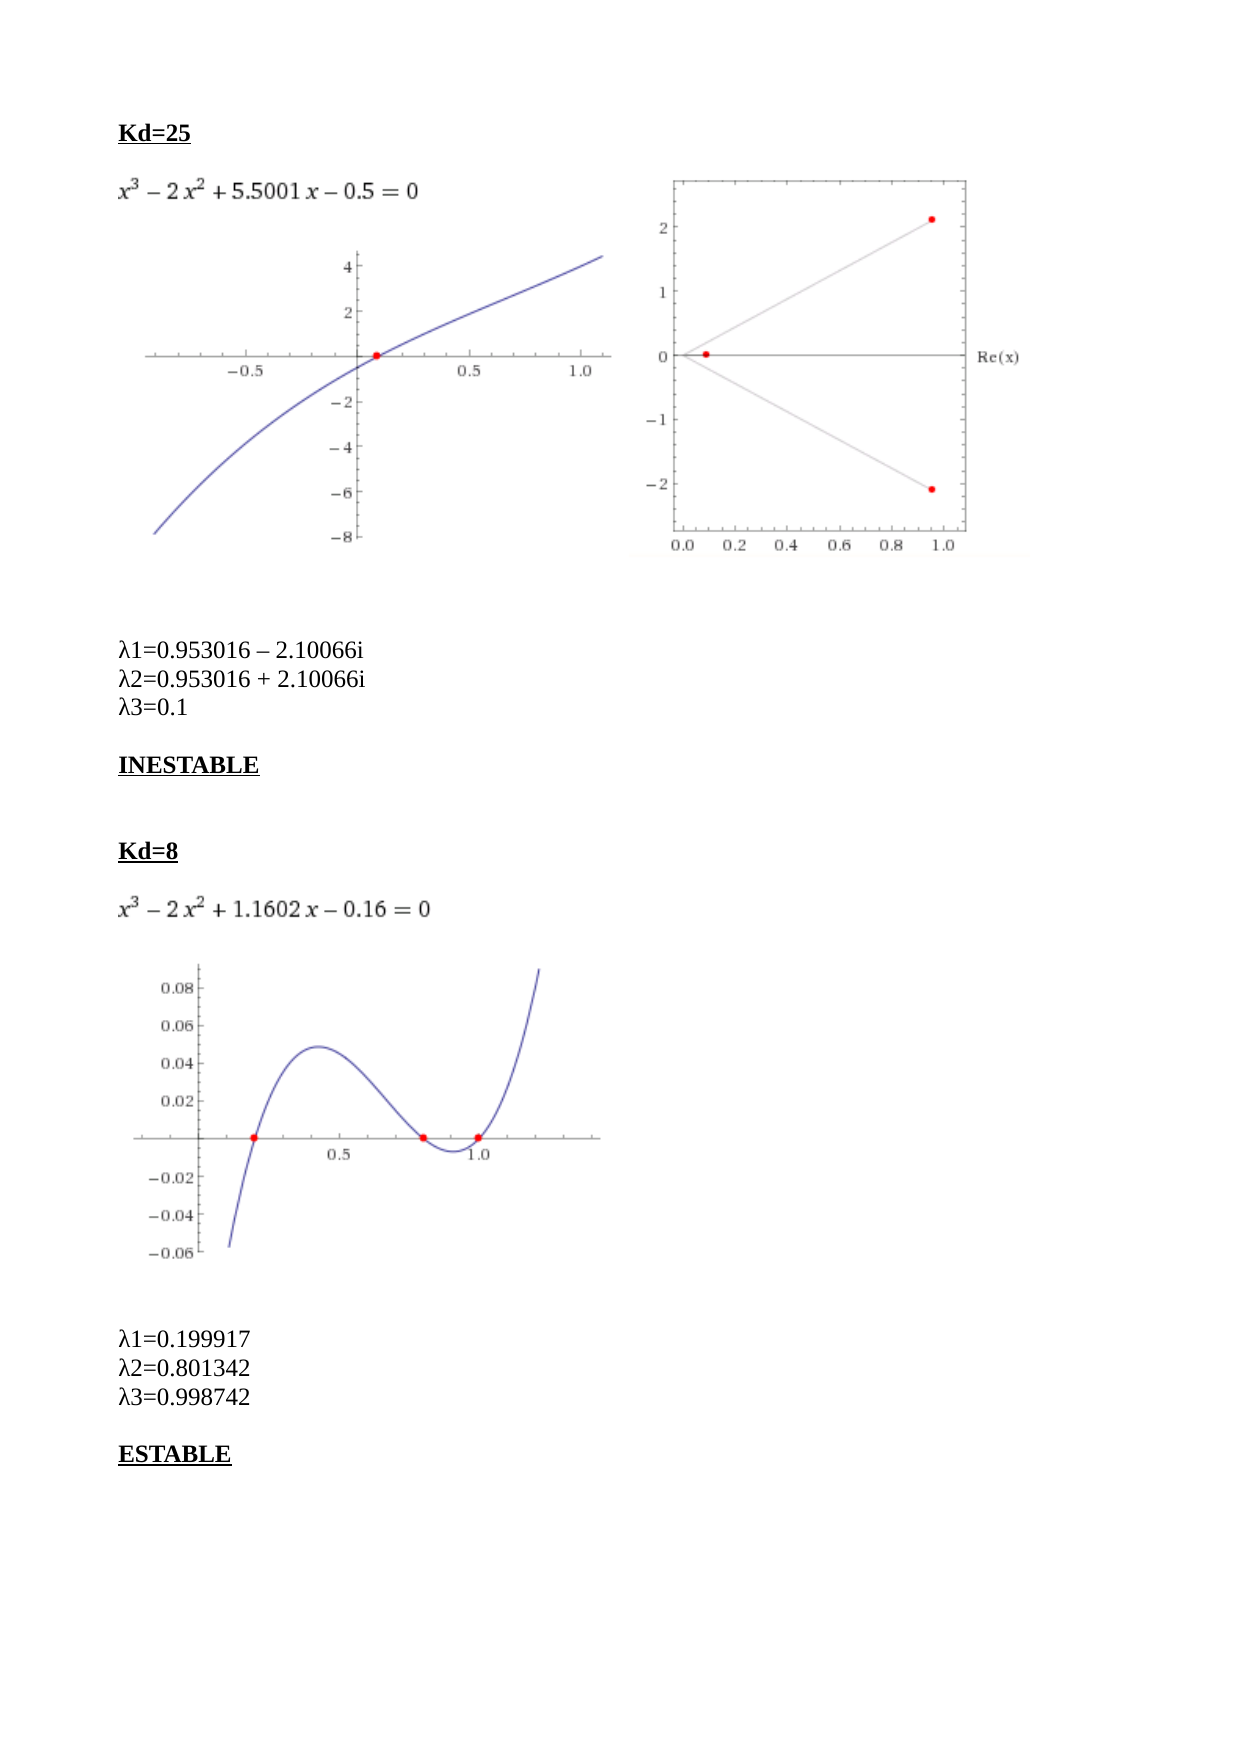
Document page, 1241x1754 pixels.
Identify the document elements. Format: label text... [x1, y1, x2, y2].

picture [628, 169, 1031, 565]
text Kd=25 [118, 118, 1122, 147]
text ESTABLE [118, 1439, 1122, 1468]
text Kd=8 [118, 836, 1122, 865]
text λ3=0.1 [118, 692, 1122, 721]
text λ2=0.953016 + 2.10066i [118, 664, 1122, 692]
picture [118, 893, 431, 922]
picture [118, 950, 607, 1295]
picture [125, 240, 621, 549]
picture [118, 175, 419, 204]
text λ2=0.801342 [118, 1353, 1122, 1382]
text INESTABLE [118, 750, 1122, 779]
text λ1=0.199917 [118, 1324, 1122, 1353]
text λ3=0.998742 [118, 1382, 1122, 1411]
text λ1=0.953016 – 2.10066i [118, 635, 1122, 664]
